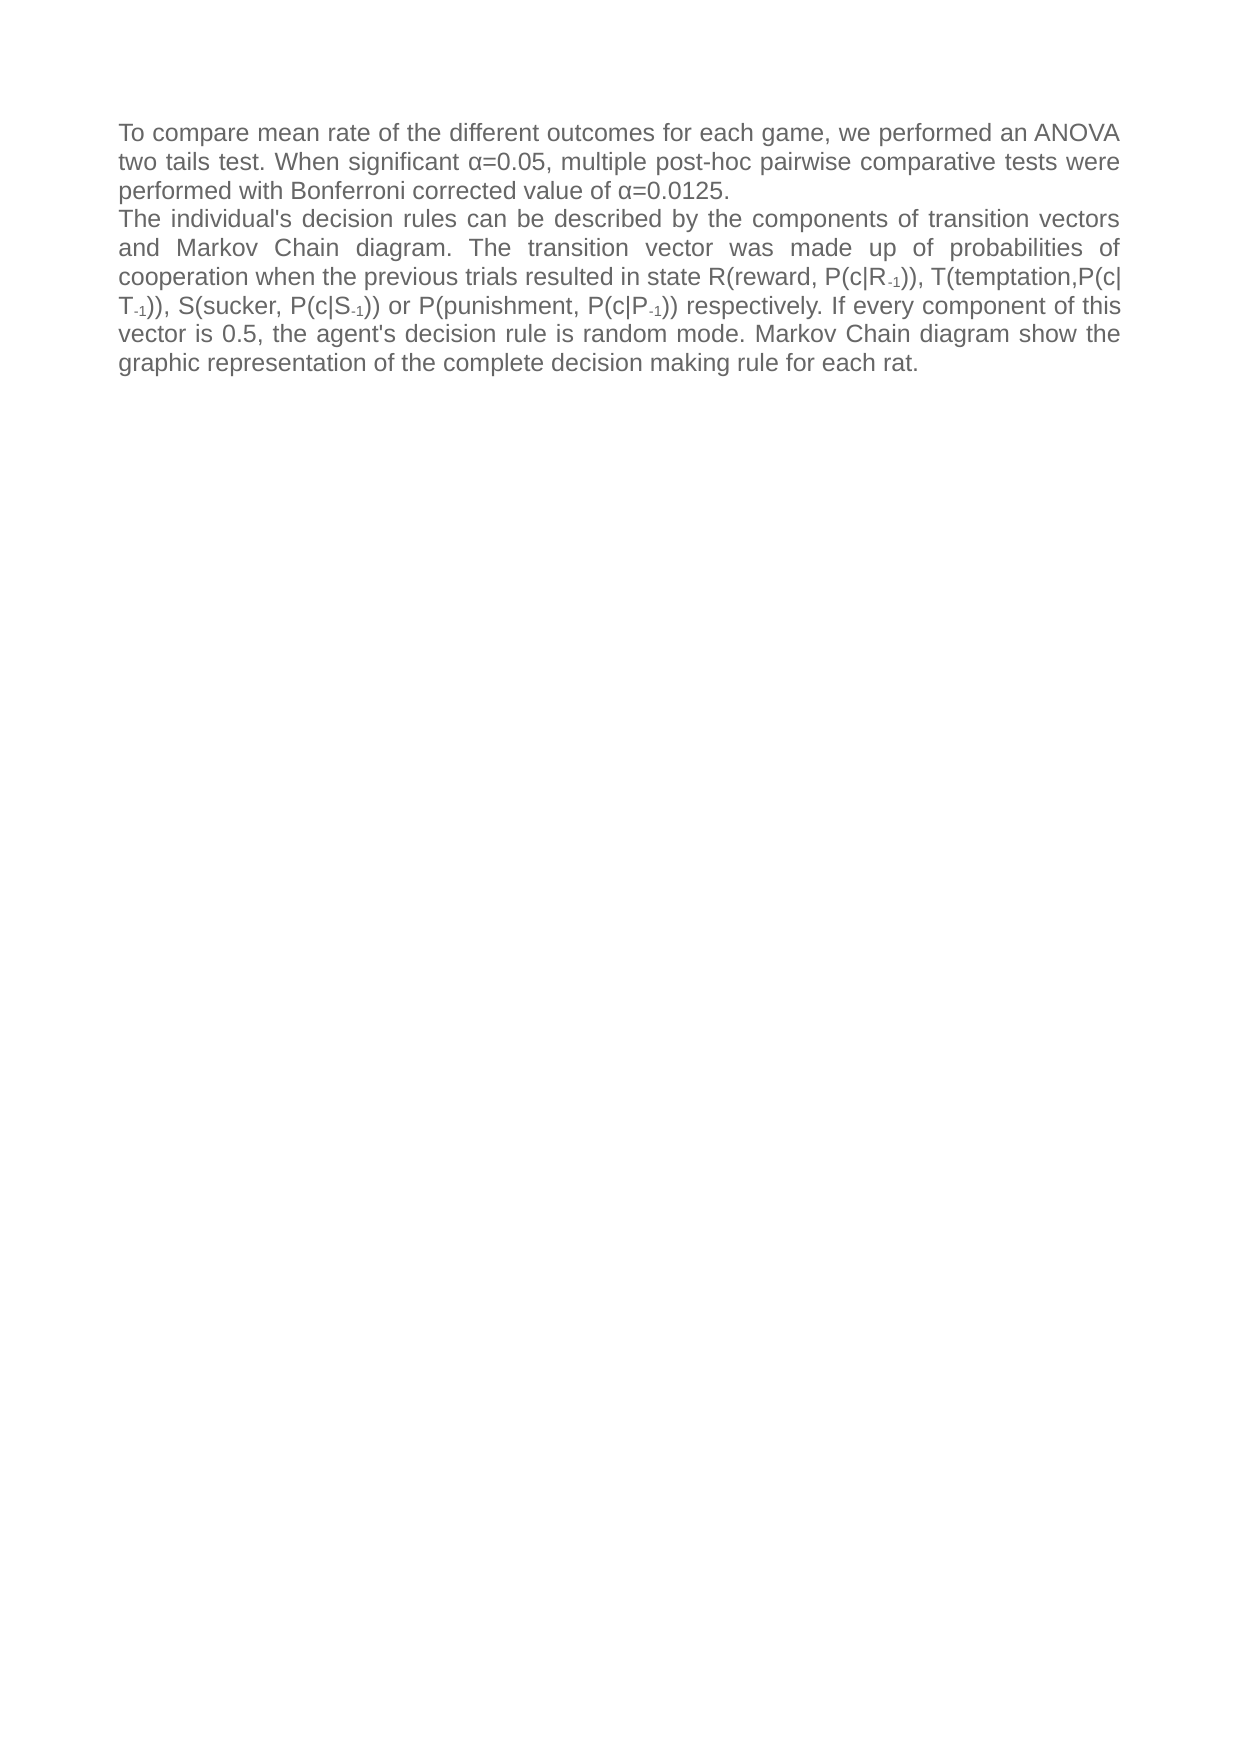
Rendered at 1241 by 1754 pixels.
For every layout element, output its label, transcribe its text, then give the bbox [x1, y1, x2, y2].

text The individual's decision rules can be described by the components of transition vectors and Markov Chain diagram. The transition vector was made up of probabilities of cooperation when the previous trials resulted in state R(reward, P(c|R-1)), T(temptation,P(c|T-1)), S(sucker, P(c|S-1)) or P(punishment, P(c|P-1)) respectively. If every component of this vector is 0.5, the agent's decision rule is random mode. Markov Chain diagram show the graphic representation of the complete decision making rule for each rat. [118, 204, 1122, 377]
text To compare mean rate of the different outcomes for each game, we performed an ANOVA two tails test. When significant α=0.05, multiple post-hoc pairwise comparative tests were performed with Bonferroni corrected value of α=0.0125. [118, 118, 1122, 204]
